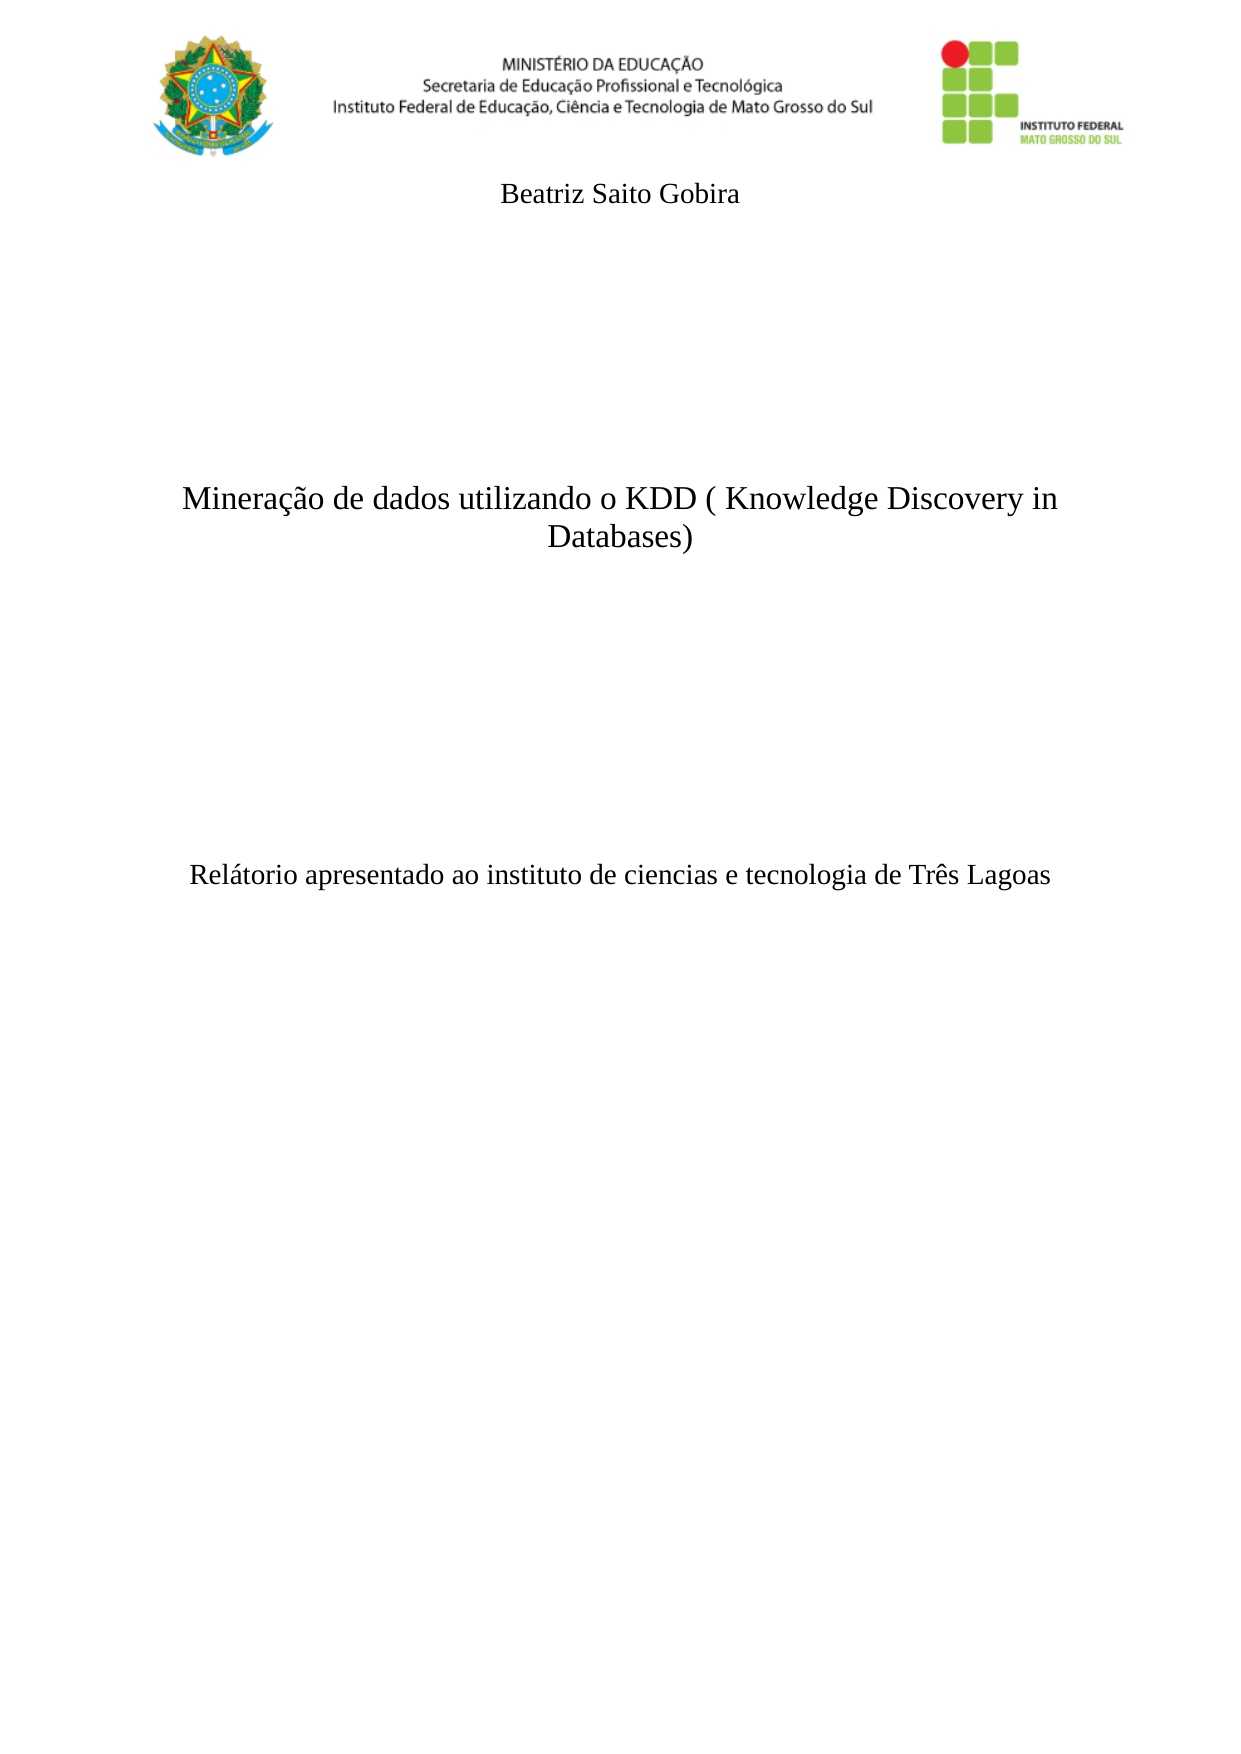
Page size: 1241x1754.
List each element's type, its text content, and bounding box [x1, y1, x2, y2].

text Mineração de dados utilizando o KDD ( Knowledge Discovery in Databases) [118, 478, 1122, 555]
text Relátorio apresentado ao instituto de ciencias e tecnologia de Três Lagoas [118, 857, 1122, 890]
picture [130, 19, 1135, 163]
text Beatriz Saito Gobira [118, 176, 1122, 210]
